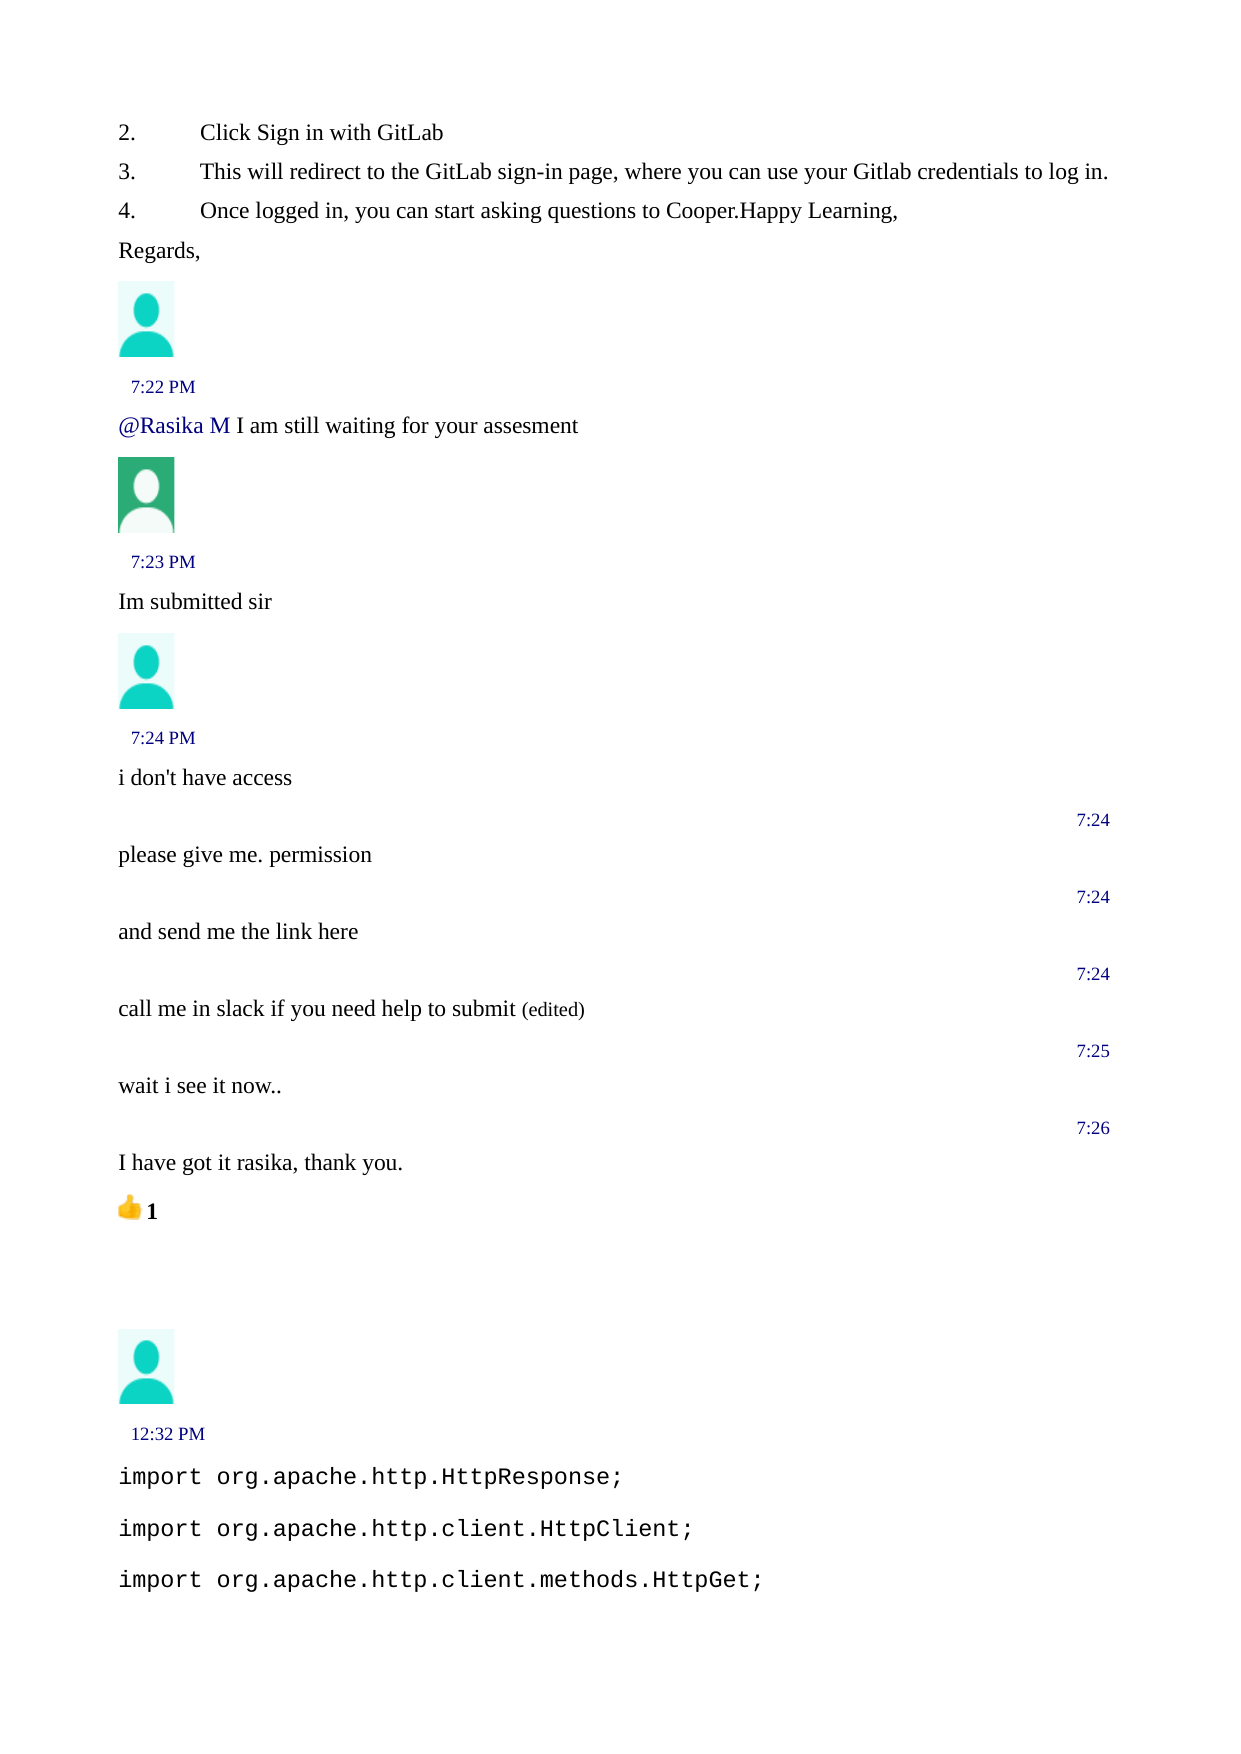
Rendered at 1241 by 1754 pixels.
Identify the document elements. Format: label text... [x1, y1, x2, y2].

text 7:25 [118, 1040, 1109, 1062]
picture [118, 1194, 144, 1220]
text I have got it rasika, thank you. [118, 1148, 1122, 1176]
picture [118, 1329, 175, 1404]
text 7:22 PM [118, 370, 1122, 399]
text import org.apache.http.HttpResponse; [118, 1465, 1122, 1492]
text call me in slack if you need help to submit (edited) [118, 994, 1122, 1021]
text i don't have access [118, 763, 1122, 790]
text please give me. permission [118, 840, 1122, 867]
text import org.apache.http.client.HttpClient; [118, 1517, 1122, 1543]
text 1 [118, 1194, 1122, 1224]
text 7:26 [118, 1117, 1109, 1139]
text 7:24 [118, 809, 1109, 830]
text import org.apache.http.client.methods.HttpGet; [118, 1568, 1122, 1594]
text wait i see it now.. [118, 1071, 1122, 1098]
text 7:24 PM [118, 721, 1122, 750]
text @Rasika M I am still waiting for your assesment [118, 412, 1122, 439]
picture [118, 281, 175, 357]
text and send me the link here [118, 917, 1122, 944]
text 7:24 [118, 963, 1109, 984]
text 12:32 PM [118, 1417, 1122, 1446]
picture [118, 633, 175, 709]
text 7:23 PM [118, 546, 1122, 574]
text 7:24 [118, 886, 1109, 907]
picture [118, 457, 175, 533]
text Im submitted sir [118, 587, 1122, 614]
text 2. Click Sign in with GitLab 3. This will redirect to the GitLab sign-in page, where you can use your Gitlab credentials to log in. 4. Once logged in, you can start asking questions to Cooper.Happy Learning, Regards, [118, 118, 1122, 263]
